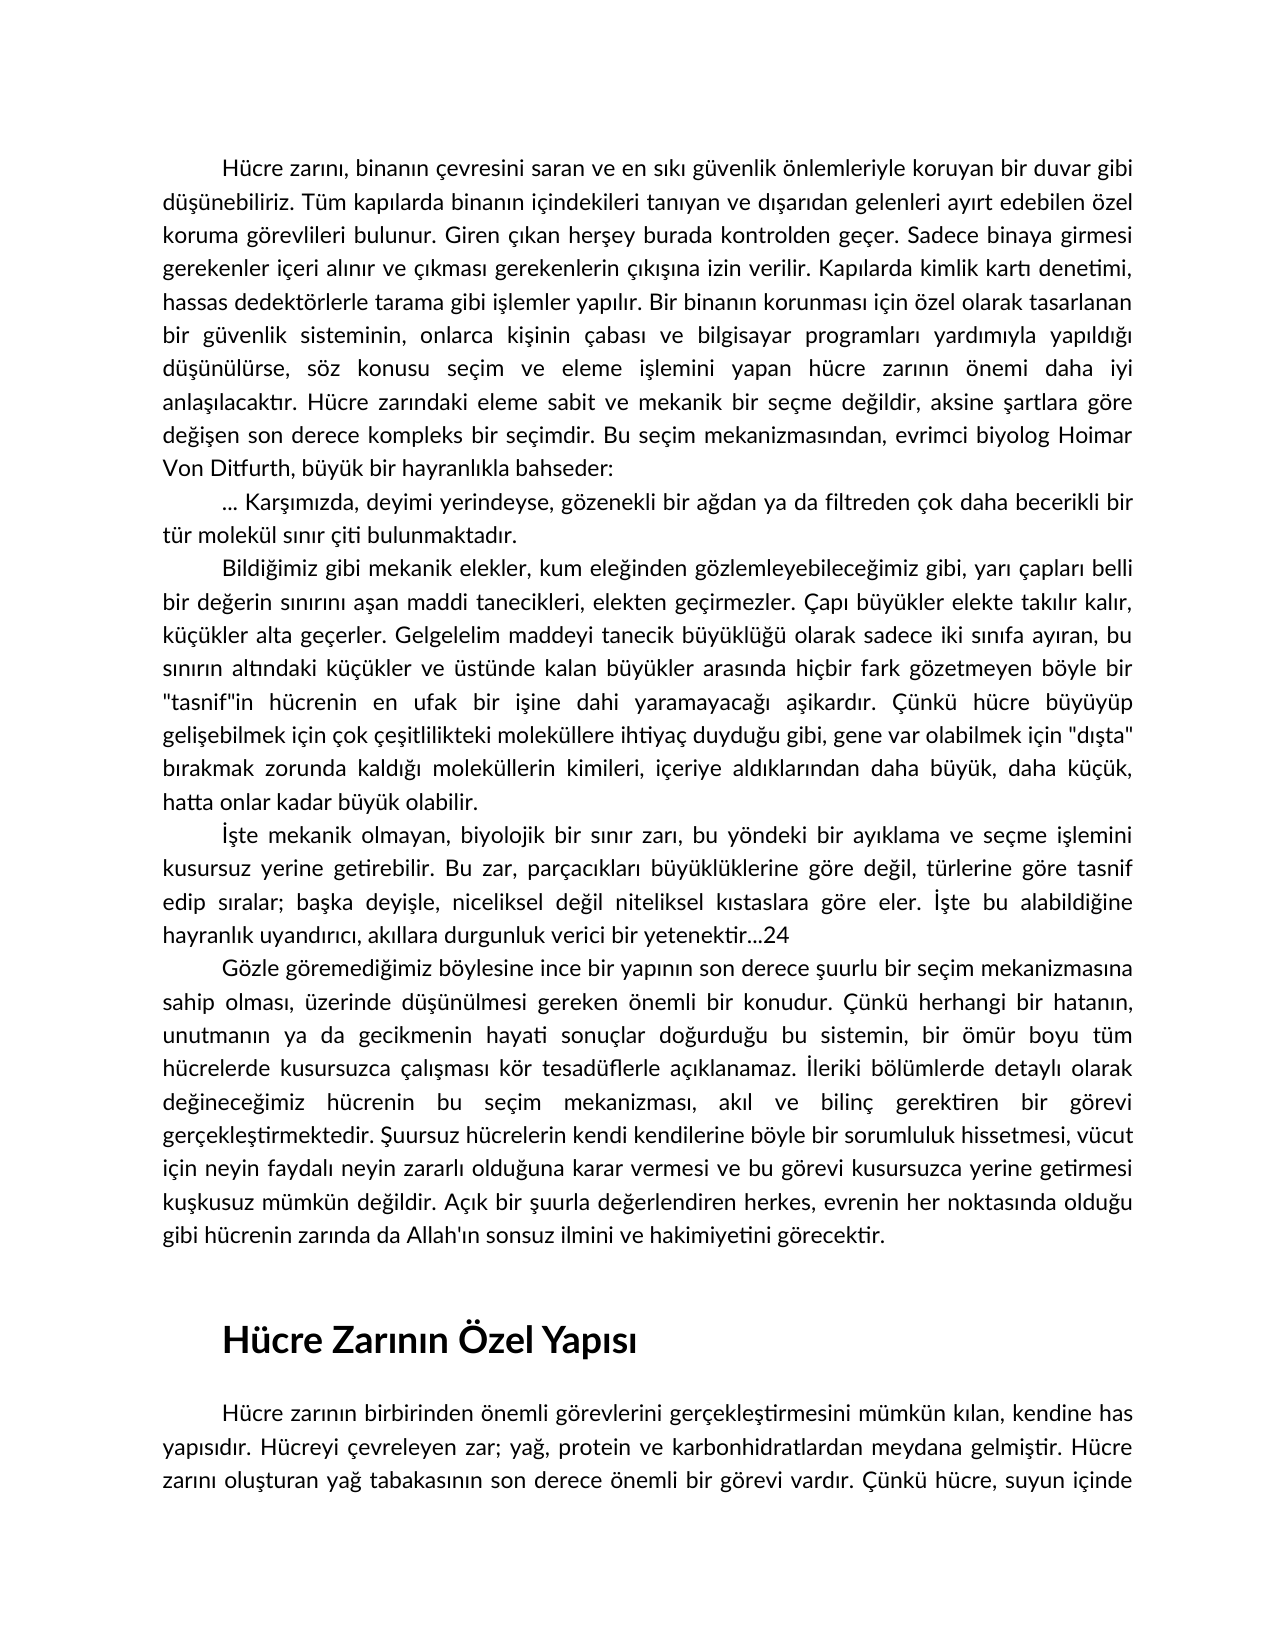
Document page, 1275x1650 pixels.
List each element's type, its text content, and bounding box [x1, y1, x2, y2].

text Hücre zarının birbirinden önemli görevlerini gerçekleştirmesini mümkün kılan, kendine has yapısıdır. Hücreyi çevreleyen zar; yağ, protein ve karbonhidratlardan meydana gelmiştir. Hücre zarını oluşturan yağ tabakasının son derece önemli bir görevi vardır. Çünkü hücre, suyun içinde [162, 1395, 1134, 1495]
text Hücre zarını, binanın çevresini saran ve en sıkı güvenlik önlemleriyle koruyan bir duvar gibi düşünebiliriz. Tüm kapılarda binanın içindekileri tanıyan ve dışarıdan gelenleri ayırt edebilen özel koruma görevlileri bulunur. Giren çıkan herşey burada kontrolden geçer. Sadece binaya girmesi gerekenler içeri alınır ve çıkması gerekenlerin çıkışına izin verilir. Kapılarda kimlik kartı denetimi, hassas dedektörlerle tarama gibi işlemler yapılır. Bir binanın korunması için özel olarak tasarlanan bir güvenlik sisteminin, onlarca kişinin çabası ve bilgisayar programları yardımıyla yapıldığı düşünülürse, söz konusu seçim ve eleme işlemini yapan hücre zarının önemi daha iyi anlaşılacaktır. Hücre zarındaki eleme sabit ve mekanik bir seçme değildir, aksine şartlara göre değişen son derece kompleks bir seçimdir. Bu seçim mekanizmasından, evrimci biyolog Hoimar Von Ditfurth, büyük bir hayranlıkla bahseder: [162, 150, 1134, 483]
subtitle Hücre Zarının Özel Yapısı [162, 1317, 1134, 1362]
text İşte mekanik olmayan, biyolojik bir sınır zarı, bu yöndeki bir ayıklama ve seçme işlemini kusursuz yerine getirebilir. Bu zar, parçacıkları büyüklüklerine göre değil, türlerine göre tasnif edip sıralar; başka deyişle, niceliksel değil niteliksel kıstaslara göre eler. İşte bu alabildiğine hayranlık uyandırıcı, akıllara durgunluk verici bir yetenektir...24 [162, 817, 1134, 950]
text Bildiğimiz gibi mekanik elekler, kum eleğinden gözlemleyebileceğimiz gibi, yarı çapları belli bir değerin sınırını aşan maddi tanecikleri, elekten geçirmezler. Çapı büyükler elekte takılır kalır, küçükler alta geçerler. Gelgelelim maddeyi tanecik büyüklüğü olarak sadece iki sınıfa ayıran, bu sınırın altındaki küçükler ve üstünde kalan büyükler arasında hiçbir fark gözetmeyen böyle bir "tasnif"in hücrenin en ufak bir işine dahi yaramayacağı aşikardır. Çünkü hücre büyüyüp gelişebilmek için çok çeşitlilikteki moleküllere ihtiyaç duyduğu gibi, gene var olabilmek için "dışta" bırakmak zorunda kaldığı moleküllerin kimileri, içeriye aldıklarından daha büyük, daha küçük, hatta onlar kadar büyük olabilir. [162, 550, 1134, 817]
text Gözle göremediğimiz böylesine ince bir yapının son derece şuurlu bir seçim mekanizmasına sahip olması, üzerinde düşünülmesi gereken önemli bir konudur. Çünkü herhangi bir hatanın, unutmanın ya da gecikmenin hayati sonuçlar doğurduğu bu sistemin, bir ömür boyu tüm hücrelerde kusursuzca çalışması kör tesadüflerle açıklanamaz. İleriki bölümlerde detaylı olarak değineceğimiz hücrenin bu seçim mekanizması, akıl ve bilinç gerektiren bir görevi gerçekleştirmektedir. Şuursuz hücrelerin kendi kendilerine böyle bir sorumluluk hissetmesi, vücut için neyin faydalı neyin zararlı olduğuna karar vermesi ve bu görevi kusursuzca yerine getirmesi kuşkusuz mümkün değildir. Açık bir şuurla değerlendiren herkes, evrenin her noktasında olduğu gibi hücrenin zarında da Allah'ın sonsuz ilmini ve hakimiyetini görecektir. [162, 950, 1134, 1250]
text ... Karşımızda, deyimi yerindeyse, gözenekli bir ağdan ya da filtreden çok daha becerikli bir tür molekül sınır çiti bulunmaktadır. [162, 483, 1134, 550]
